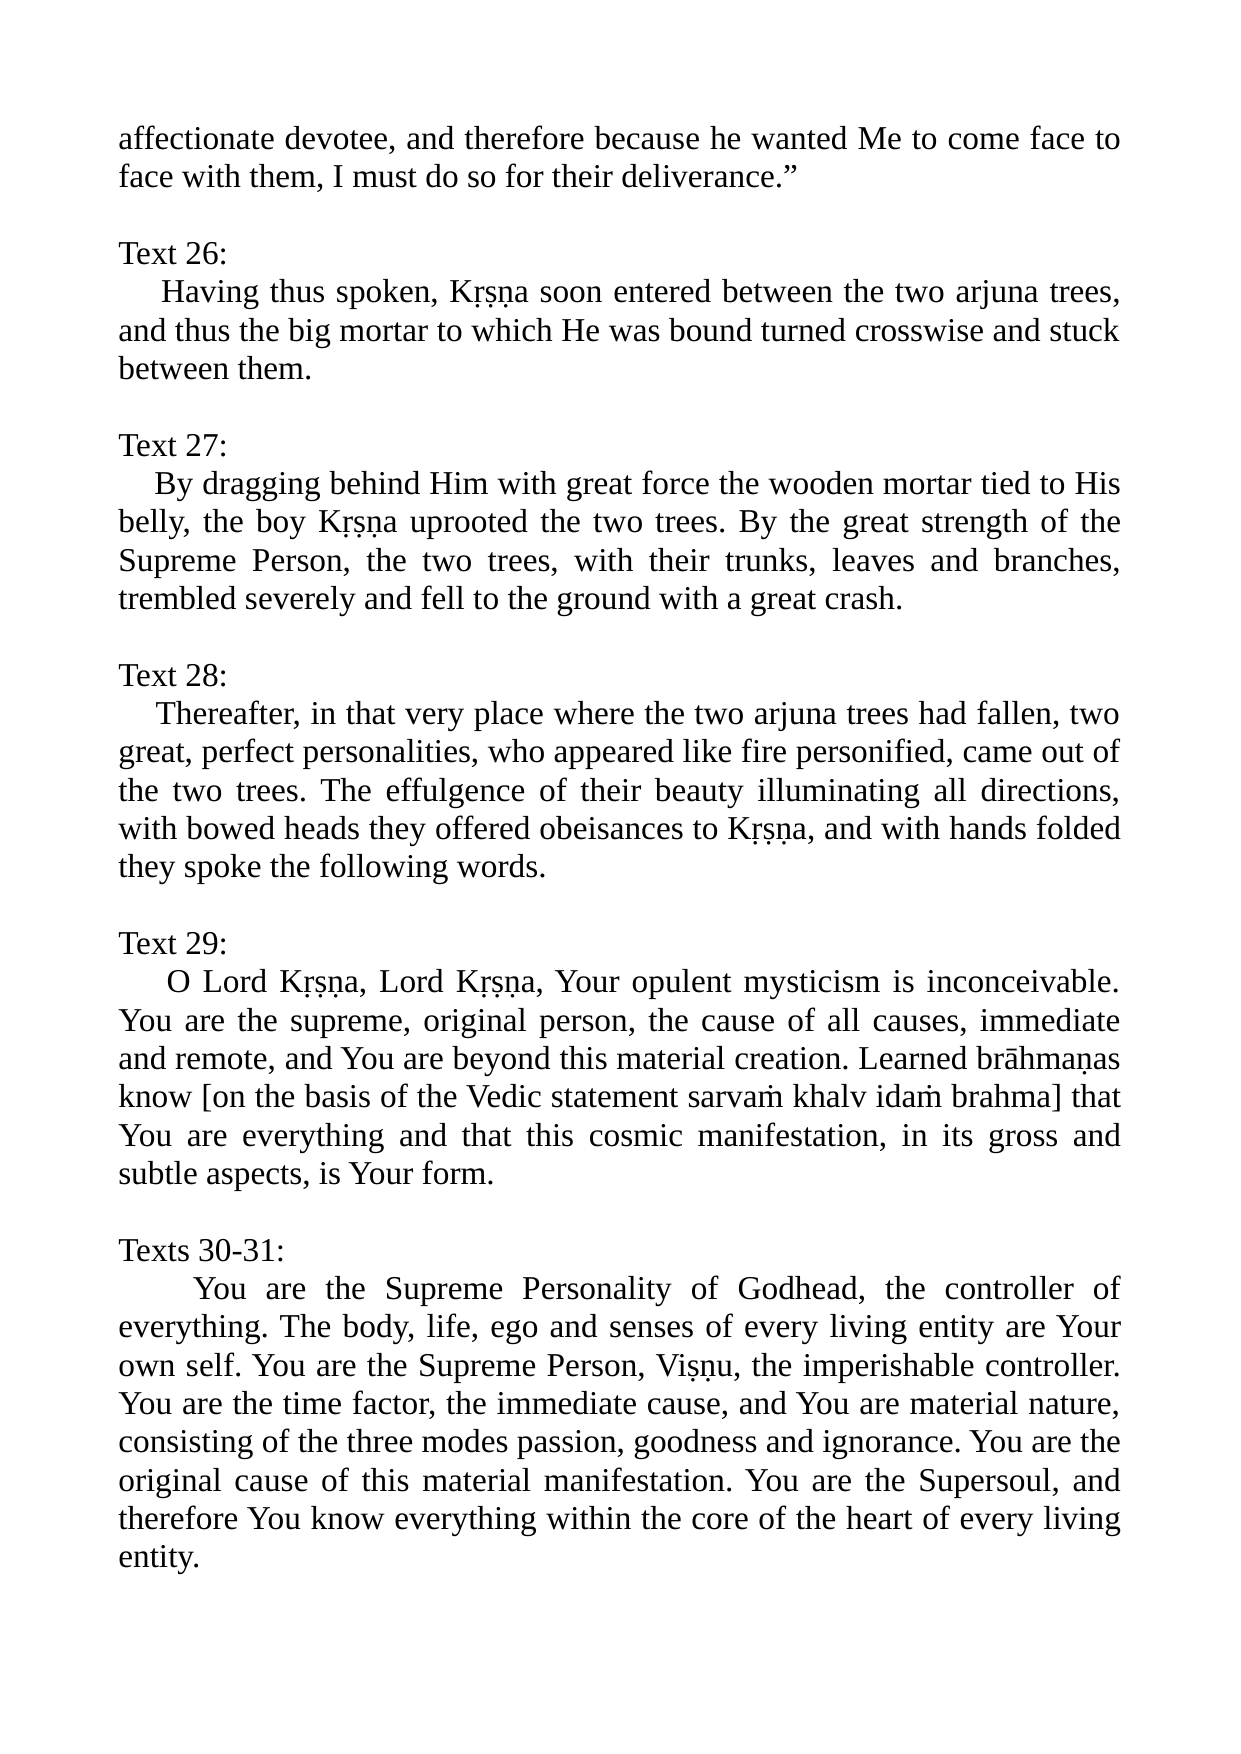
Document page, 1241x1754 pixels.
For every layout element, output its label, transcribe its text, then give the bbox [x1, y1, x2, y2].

text You are the Supreme Personality of Godhead, the controller of everything. The body, life, ego and senses of every living entity are Your own self. You are the Supreme Person, Viṣṇu, the imperishable controller. You are the time factor, the immediate cause, and You are material nature, consisting of the three modes passion, goodness and ignorance. You are the original cause of this material manifestation. You are the Supersoul, and therefore You know everything within the core of the heart of every living entity. [118, 1268, 1122, 1575]
text Thereafter, in that very place where the two arjuna trees had fallen, two great, perfect personalities, who appeared like fire personified, came out of the two trees. The effulgence of their beauty illuminating all directions, with bowed heads they offered obeisances to Kṛṣṇa, and with hands folded they spoke the following words. [118, 693, 1122, 885]
text Having thus spoken, Kṛṣṇa soon entered between the two arjuna trees, and thus the big mortar to which He was bound turned crosswise and stuck between them. [118, 271, 1122, 386]
text Text 26: [118, 233, 1122, 271]
text affectionate devotee, and therefore because he wanted Me to come face to face with them, I must do so for their deliverance.” [118, 118, 1122, 195]
text Text 29: [118, 923, 1122, 961]
text Texts 30-31: [118, 1230, 1122, 1268]
text O Lord Kṛṣṇa, Lord Kṛṣṇa, Your opulent mysticism is inconceivable. You are the supreme, original person, the cause of all causes, immediate and remote, and You are beyond this material creation. Learned brāhmaṇas know [on the basis of the Vedic statement sarvaṁ khalv idaṁ brahma] that You are everything and that this cosmic manifestation, in its gross and subtle aspects, is Your form. [118, 961, 1122, 1191]
text Text 28: [118, 655, 1122, 693]
text By dragging behind Him with great force the wooden mortar tied to His belly, the boy Kṛṣṇa uprooted the two trees. By the great strength of the Supreme Person, the two trees, with their trunks, leaves and branches, trembled severely and fell to the ground with a great crash. [118, 463, 1122, 616]
text Text 27: [118, 425, 1122, 463]
